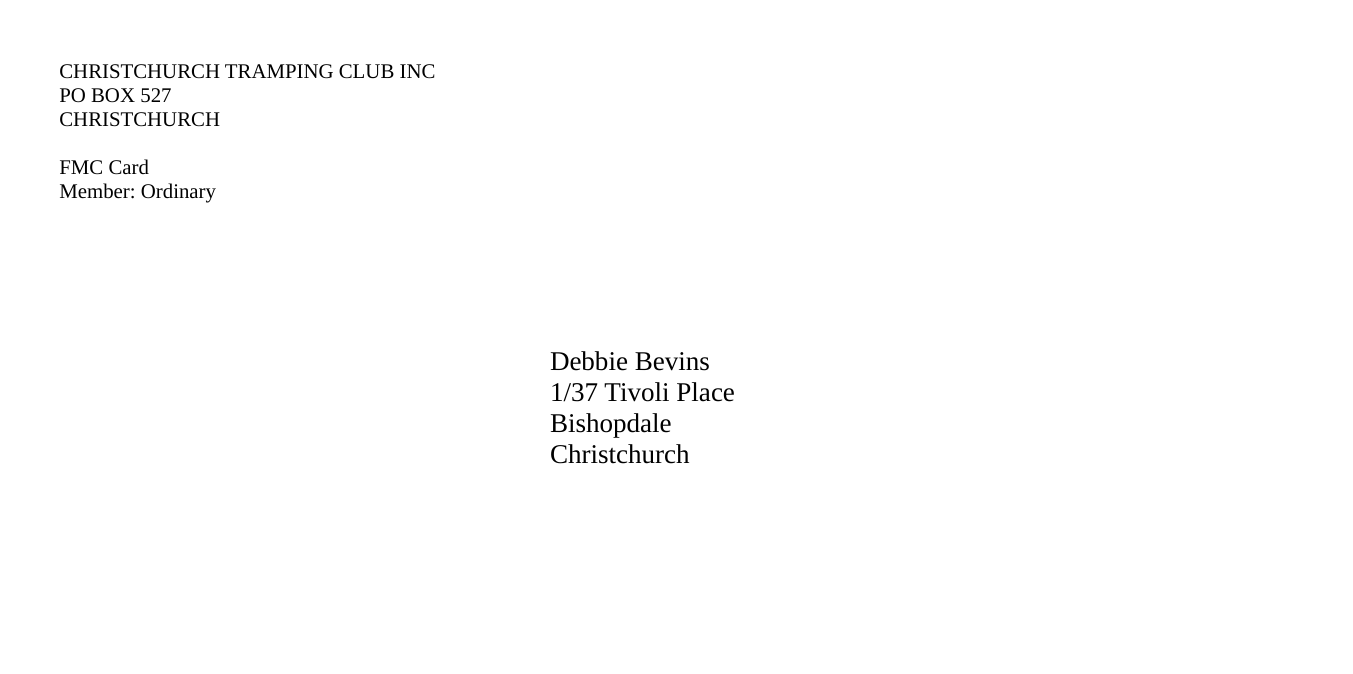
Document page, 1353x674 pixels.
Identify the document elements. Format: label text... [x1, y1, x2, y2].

text PO BOX 527 [59, 83, 1293, 107]
text 1/37 Tivoli Place [550, 376, 1293, 407]
text FMC Card [59, 155, 1293, 179]
text Member: Ordinary [59, 179, 1293, 203]
text Debbie Bevins [550, 345, 1293, 376]
text Bishopdale [550, 407, 1293, 438]
text CHRISTCHURCH TRAMPING CLUB INC [59, 59, 1293, 83]
text Christchurch [550, 438, 1293, 469]
text CHRISTCHURCH [59, 107, 1293, 131]
